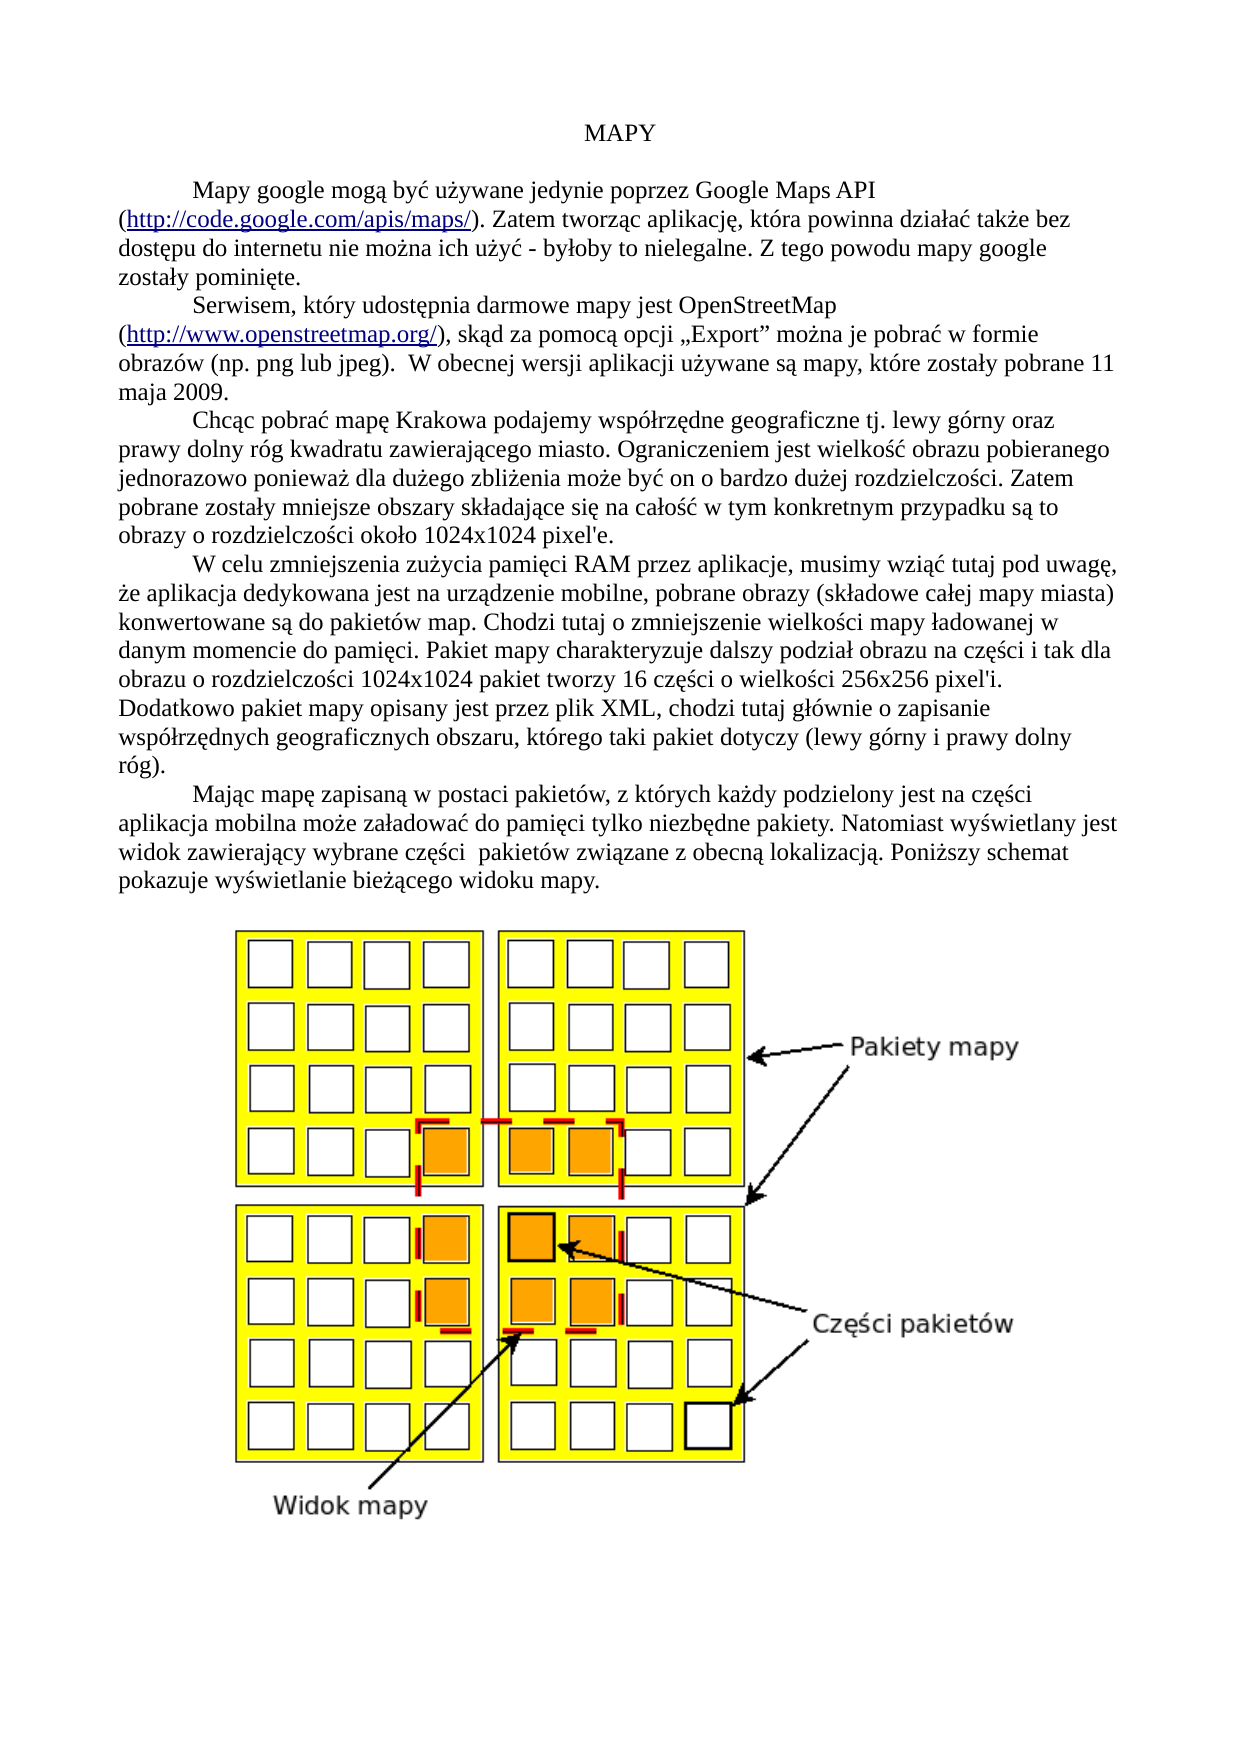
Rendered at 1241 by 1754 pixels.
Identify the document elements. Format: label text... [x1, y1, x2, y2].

text Mając mapę zapisaną w postaci pakietów, z których każdy podzielony jest na części aplikacja mobilna może załadować do pamięci tylko niezbędne pakiety. Natomiast wyświetlany jest widok zawierający wybrane części pakietów związane z obecną lokalizacją. Poniższy schemat pokazuje wyświetlanie bieżącego widoku mapy. [118, 779, 1122, 894]
text MAPY [118, 118, 1122, 147]
text Serwisem, który udostępnia darmowe mapy jest OpenStreetMap (http://www.openstreetmap.org/), skąd za pomocą opcji „Export” można je pobrać w formie obrazów (np. png lub jpeg). W obecnej wersji aplikacji używane są mapy, które zostały pobrane 11 maja 2009. [118, 291, 1122, 406]
text Mapy google mogą być używane jedynie poprzez Google Maps API (http://code.google.com/apis/maps/). Zatem tworząc aplikację, która powinna działać także bez dostępu do internetu nie można ich użyć - byłoby to nielegalne. Z tego powodu mapy google zostały pominięte. [118, 176, 1122, 291]
picture [234, 929, 1022, 1535]
text Chcąc pobrać mapę Krakowa podajemy współrzędne geograficzne tj. lewy górny oraz prawy dolny róg kwadratu zawierającego miasto. Ograniczeniem jest wielkość obrazu pobieranego jednorazowo ponieważ dla dużego zbliżenia może być on o bardzo dużej rozdzielczości. Zatem pobrane zostały mniejsze obszary składające się na całość w tym konkretnym przypadku są to obrazy o rozdzielczości około 1024x1024 pixel'e. [118, 406, 1122, 549]
text W celu zmniejszenia zużycia pamięci RAM przez aplikacje, musimy wziąć tutaj pod uwagę, że aplikacja dedykowana jest na urządzenie mobilne, pobrane obrazy (składowe całej mapy miasta) konwertowane są do pakietów map. Chodzi tutaj o zmniejszenie wielkości mapy ładowanej w danym momencie do pamięci. Pakiet mapy charakteryzuje dalszy podział obrazu na części i tak dla obrazu o rozdzielczości 1024x1024 pakiet tworzy 16 części o wielkości 256x256 pixel'i. Dodatkowo pakiet mapy opisany jest przez plik XML, chodzi tutaj głównie o zapisanie współrzędnych geograficznych obszaru, którego taki pakiet dotyczy (lewy górny i prawy dolny róg). [118, 549, 1122, 779]
